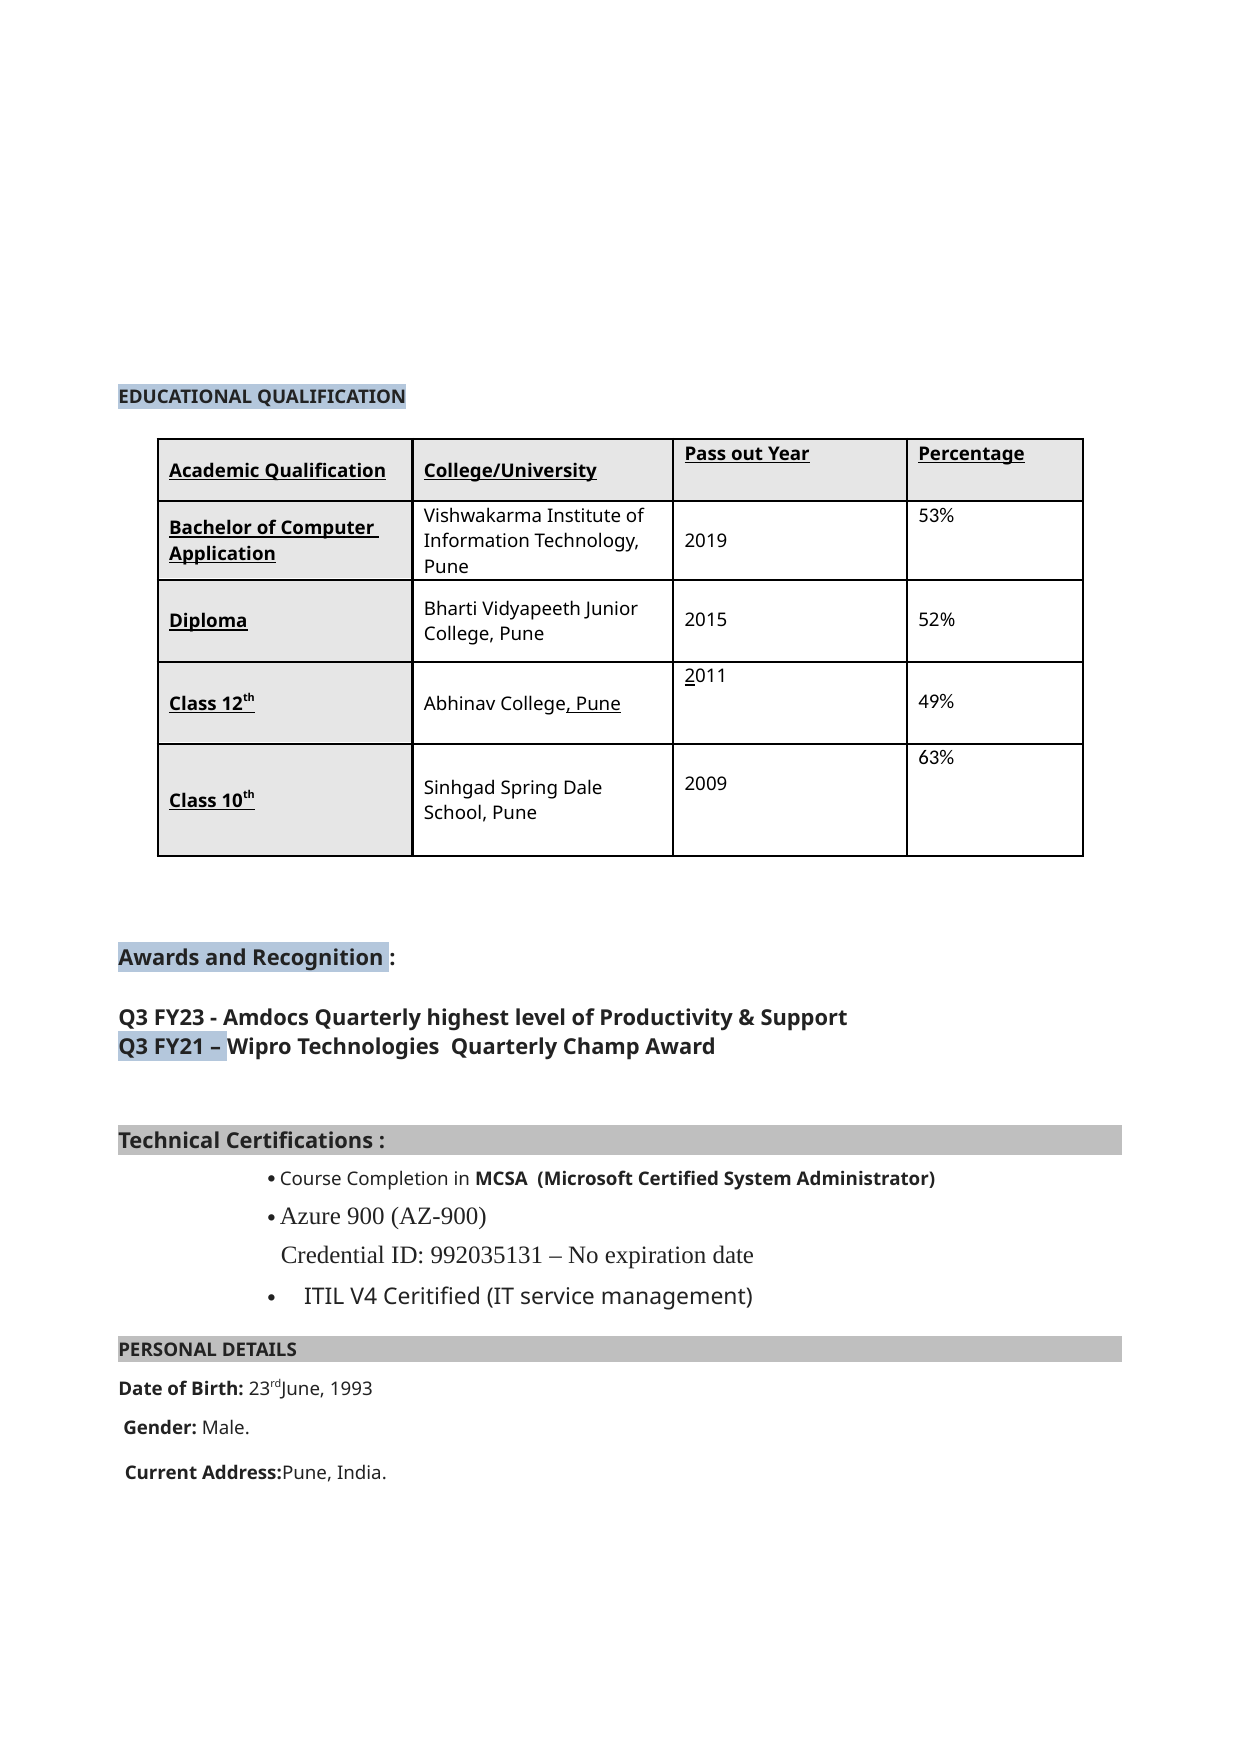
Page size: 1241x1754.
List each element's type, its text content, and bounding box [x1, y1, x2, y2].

text EDUCATIONAL QUALIFICATION [118, 379, 1122, 409]
text · ITIL V4 Ceritified (IT service management) [268, 1280, 1122, 1311]
text Credential ID: 992035131 – No expiration date [268, 1241, 1122, 1269]
table_header College/University [414, 440, 672, 500]
text Date of Birth: 23rdJune, 1993 [118, 1375, 1122, 1401]
text PERSONAL DETAILS [118, 1336, 1122, 1362]
table_cell 53% [908, 502, 1082, 578]
table_cell Bharti Vidyapeeth Junior College, Pune [414, 581, 672, 661]
text Q3 FY21 – Wipro Technologies Quarterly Champ Award [118, 1031, 1104, 1061]
table_cell 49% [908, 663, 1082, 742]
table_cell Bachelor of Computer Application [159, 502, 411, 578]
table_cell Vishwakarma Institute of Information Technology, Pune [414, 502, 672, 578]
text Technical Certifications : [118, 1125, 1122, 1155]
table_cell Abhinav College, Pune [414, 663, 672, 742]
table_cell 2015 [674, 581, 906, 661]
table_cell 2009 [674, 745, 906, 855]
text Awards and Recognition : [118, 942, 1104, 972]
table_cell 2011 [674, 663, 906, 742]
table_cell Class 12th [159, 663, 411, 742]
table_header Pass out Year [674, 440, 906, 500]
table_cell Diploma [159, 581, 411, 661]
table_cell Sinhgad Spring Dale School, Pune [414, 745, 672, 855]
table_cell Class 10th [159, 745, 411, 855]
table_header Percentage [908, 440, 1082, 500]
text Gender: Male. [118, 1414, 1122, 1439]
table_cell 63% [908, 745, 1082, 855]
table_cell 2019 [674, 502, 906, 578]
text · Course Completion in MCSA (Microsoft Certified System Administrator) [268, 1165, 1122, 1191]
table_cell 52% [908, 581, 1082, 661]
text Q3 FY23 - Amdocs Quarterly highest level of Productivity & Support [118, 1002, 1104, 1031]
text Current Address:Pune, India. [118, 1453, 1122, 1487]
text · Azure 900 (AZ-900) [268, 1201, 1122, 1230]
table_header Academic Qualification [159, 440, 411, 500]
